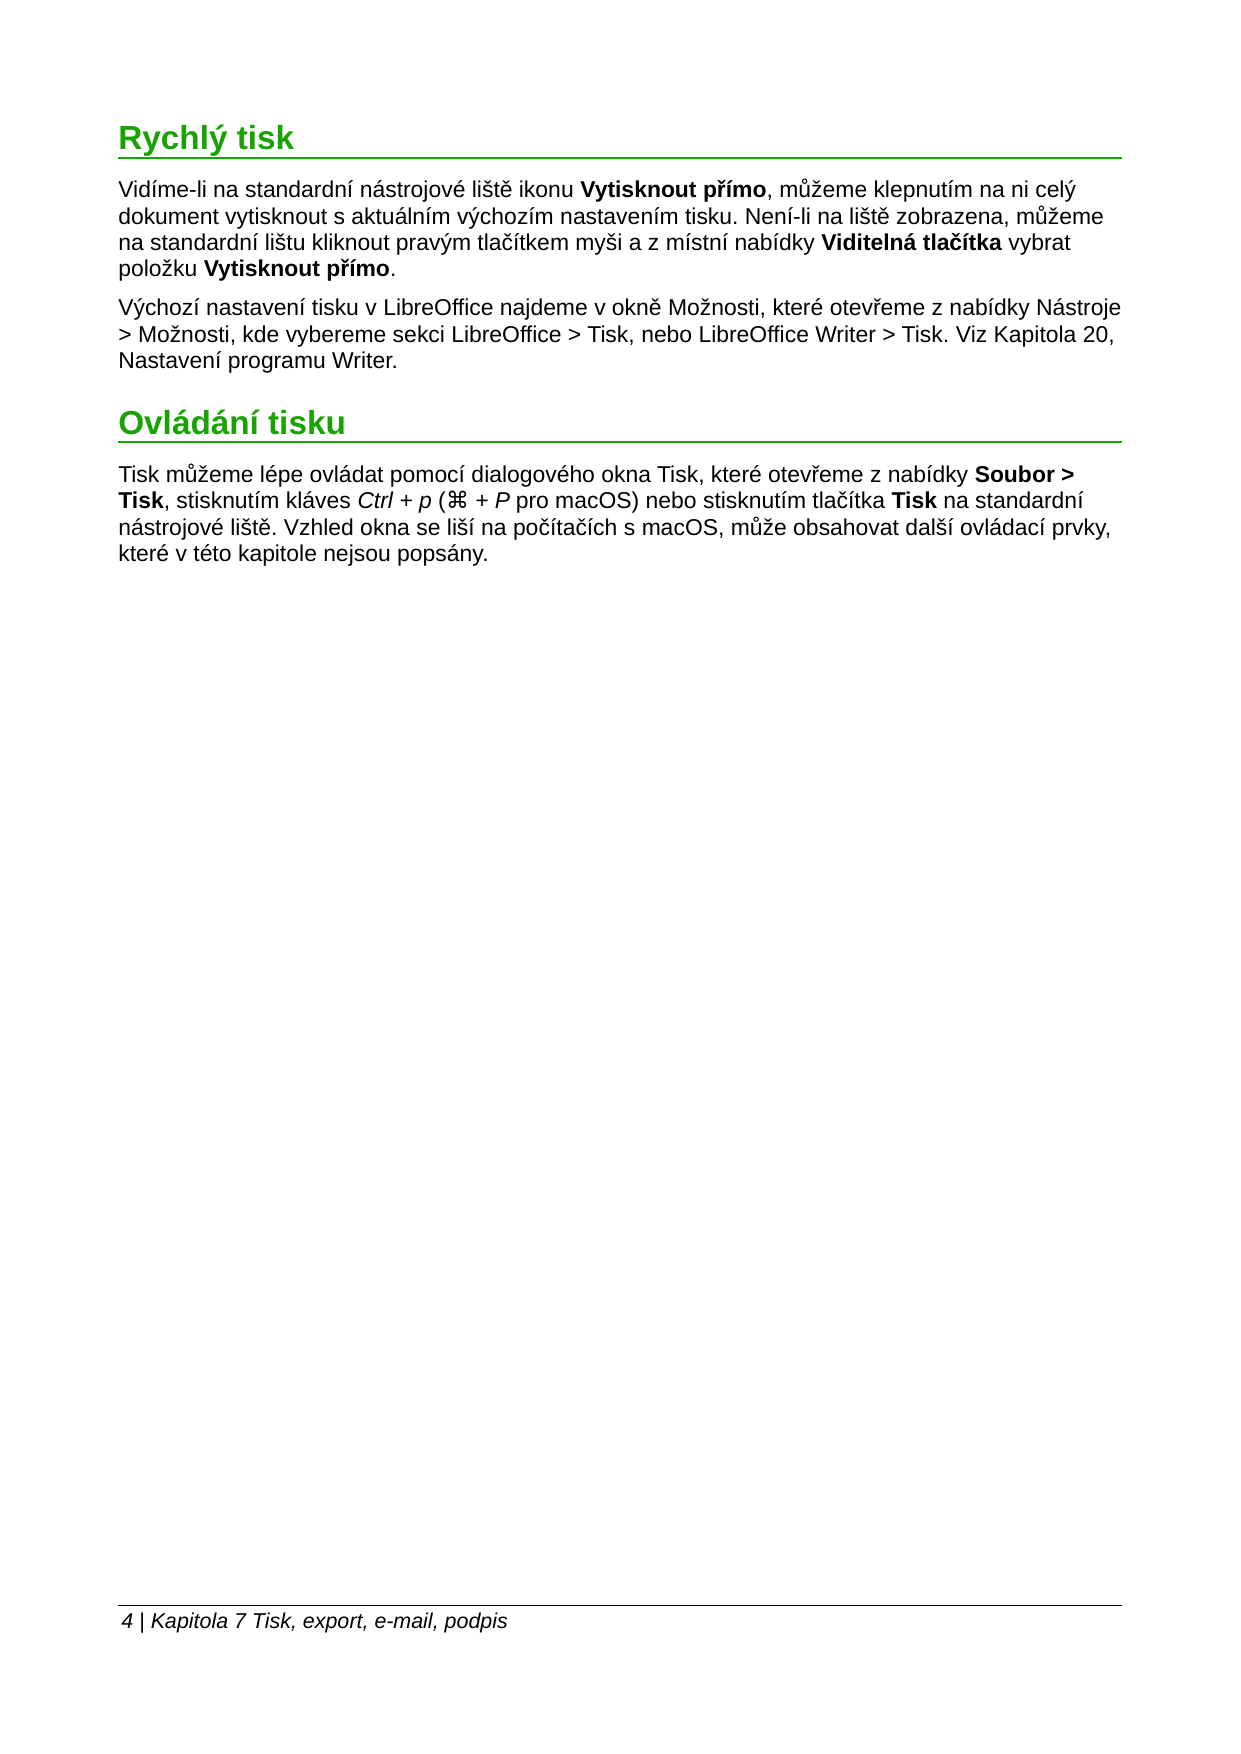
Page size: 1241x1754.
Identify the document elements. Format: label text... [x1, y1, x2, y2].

text Výchozí nastavení tisku v LibreOffice najdeme v okně Možnosti, které otevřeme z nabídky Nástroje > Možnosti, kde vybereme sekci LibreOffice > Tisk, nebo LibreOffice Writer > Tisk. Viz Kapitola 20, Nastavení programu Writer. [118, 294, 1122, 373]
text Tisk můžeme lépe ovládat pomocí dialogového okna Tisk, které otevřeme z nabídky Soubor > Tisk, stisknutím kláves Ctrl + p (⌘ + P pro macOS) nebo stisknutím tlačítka Tisk na standardní nástrojové liště. Vzhled okna se liší na počítačích s macOS, může obsahovat další ovládací prvky, které v této kapitole nejsou popsány. [118, 461, 1122, 566]
subtitle Rychlý tisk [118, 118, 1122, 157]
subtitle Ovládání tisku [118, 403, 1122, 441]
text Vidíme-li na standardní nástrojové liště ikonu Vytisknout přímo, můžeme klepnutím na ni celý dokument vytisknout s aktuálním výchozím nastavením tisku. Není-li na liště zobrazena, můžeme na standardní lištu kliknout pravým tlačítkem myši a z místní nabídky Viditelná tlačítka vybrat položku Vytisknout přímo. [118, 176, 1122, 282]
